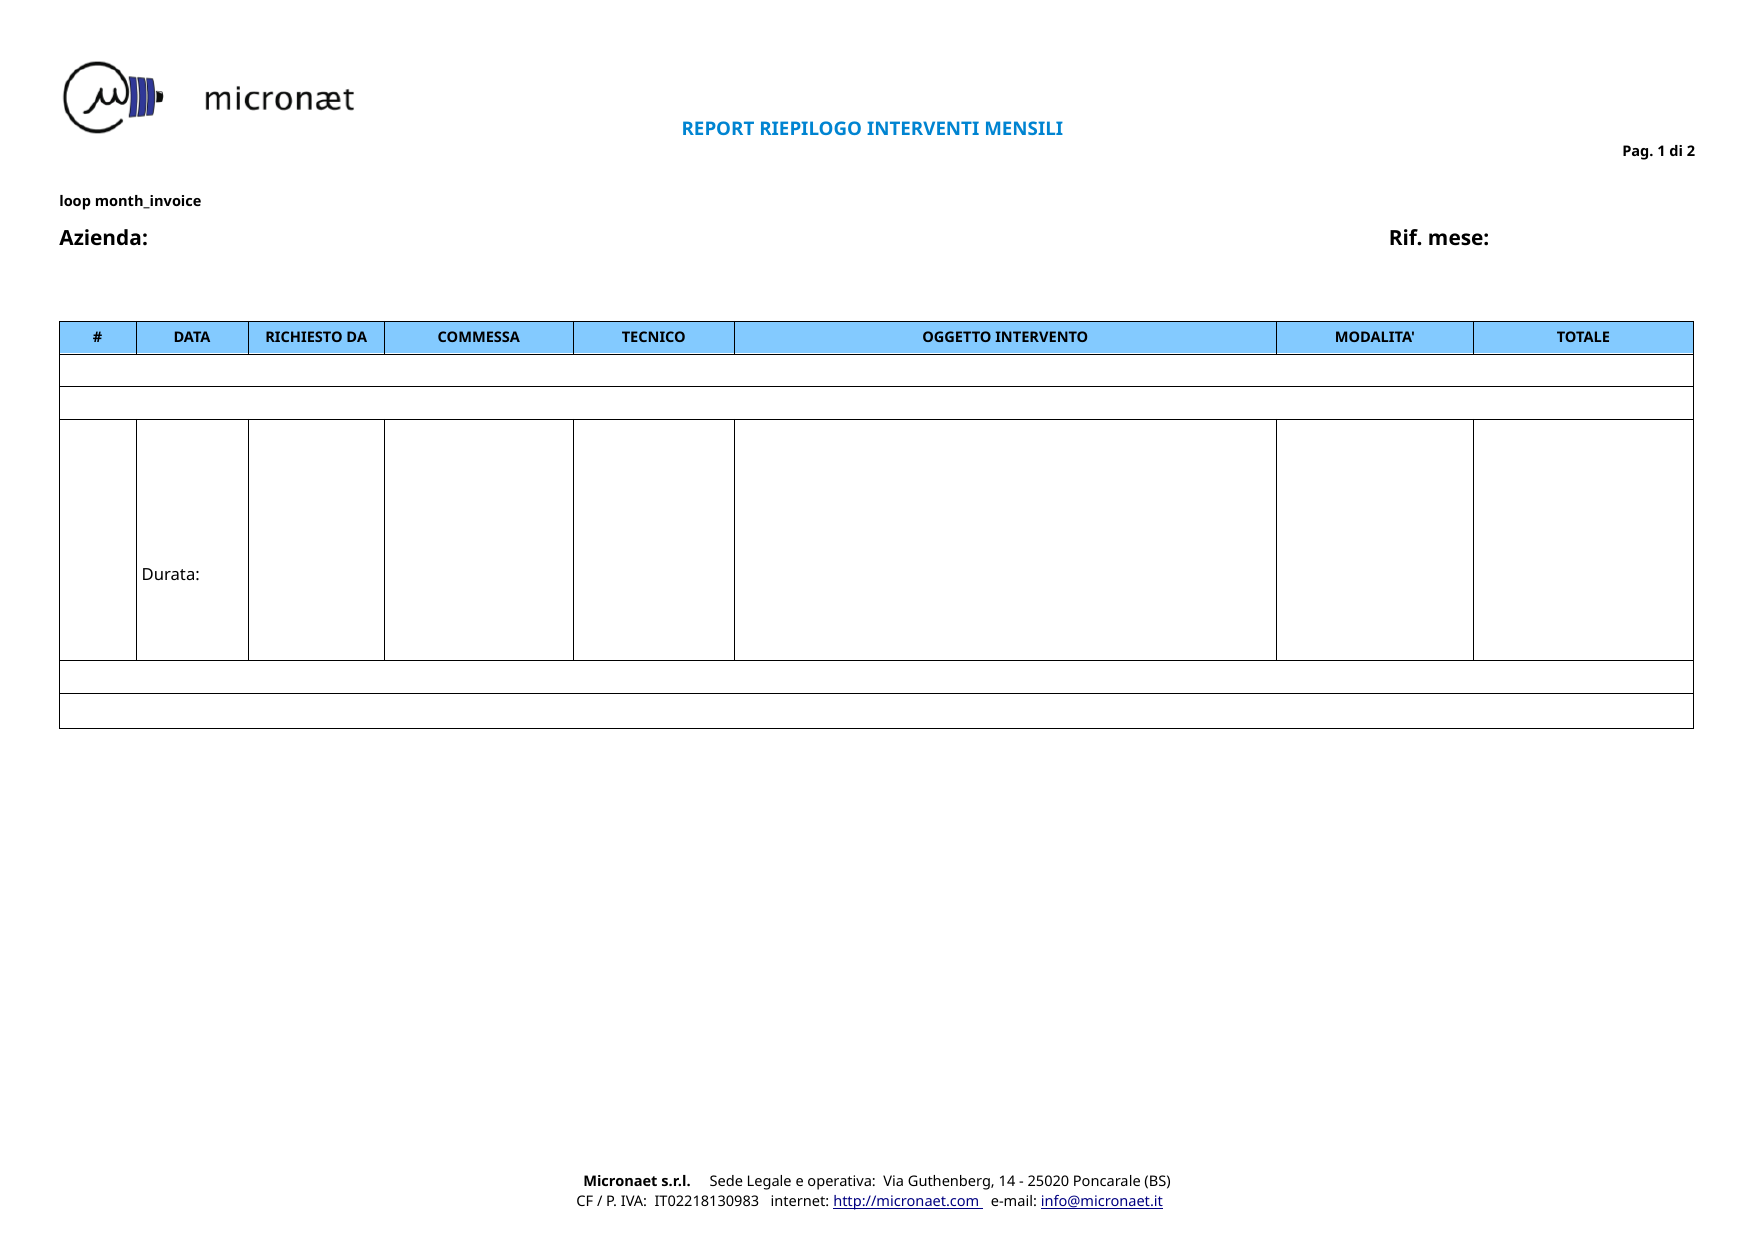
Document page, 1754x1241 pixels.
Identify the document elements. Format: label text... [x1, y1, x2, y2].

table_cell </for> [60, 694, 1693, 728]
table_cell </if> [60, 661, 1693, 693]
table_header DATA [137, 322, 248, 353]
table_cell <item.account_id.name> [385, 420, 573, 660]
table_header # [60, 322, 136, 353]
table_header TECNICO [574, 322, 734, 353]
table_cell <formatLang(item.date_start, date_time=True)> Durata: <item.unit_amount> [137, 420, 248, 660]
table_header OGGETTO INTERVENTO [735, 322, 1276, 353]
table_header MODALITA' [1277, 322, 1473, 353]
table_cell <item.user_id.name> [574, 420, 734, 660]
table_cell <item.intervention> [735, 420, 1276, 660]
table_cell <item.request_by or ''> [249, 420, 384, 660]
table_cell <item.intervent_total> [1474, 420, 1693, 660]
table_cell <for each="item in month_invoice.intervention_report_ids"> [60, 355, 1693, 386]
picture [59, 59, 358, 136]
text Azienda: <month_invoice.partner_id.name> Rif. mese: <"%s/%s"%(month_invoice.date_invoice[5:7], month_invoice.date_invoice[:4])> <setLang(month_invoice.partner_id.lang or 'it_IT')> [59, 223, 1695, 308]
table_cell <get_selection_item(item, "mode")> [1277, 420, 1473, 660]
table_header TOTALE [1474, 322, 1693, 353]
table_header COMMESSA [385, 322, 573, 353]
table_header RICHIESTO DA [249, 322, 384, 353]
table_cell <item.ref> [60, 420, 136, 660]
text loop month_invoice [59, 191, 1695, 211]
table_cell <if test="not item.not_in_report"> [60, 387, 1693, 419]
